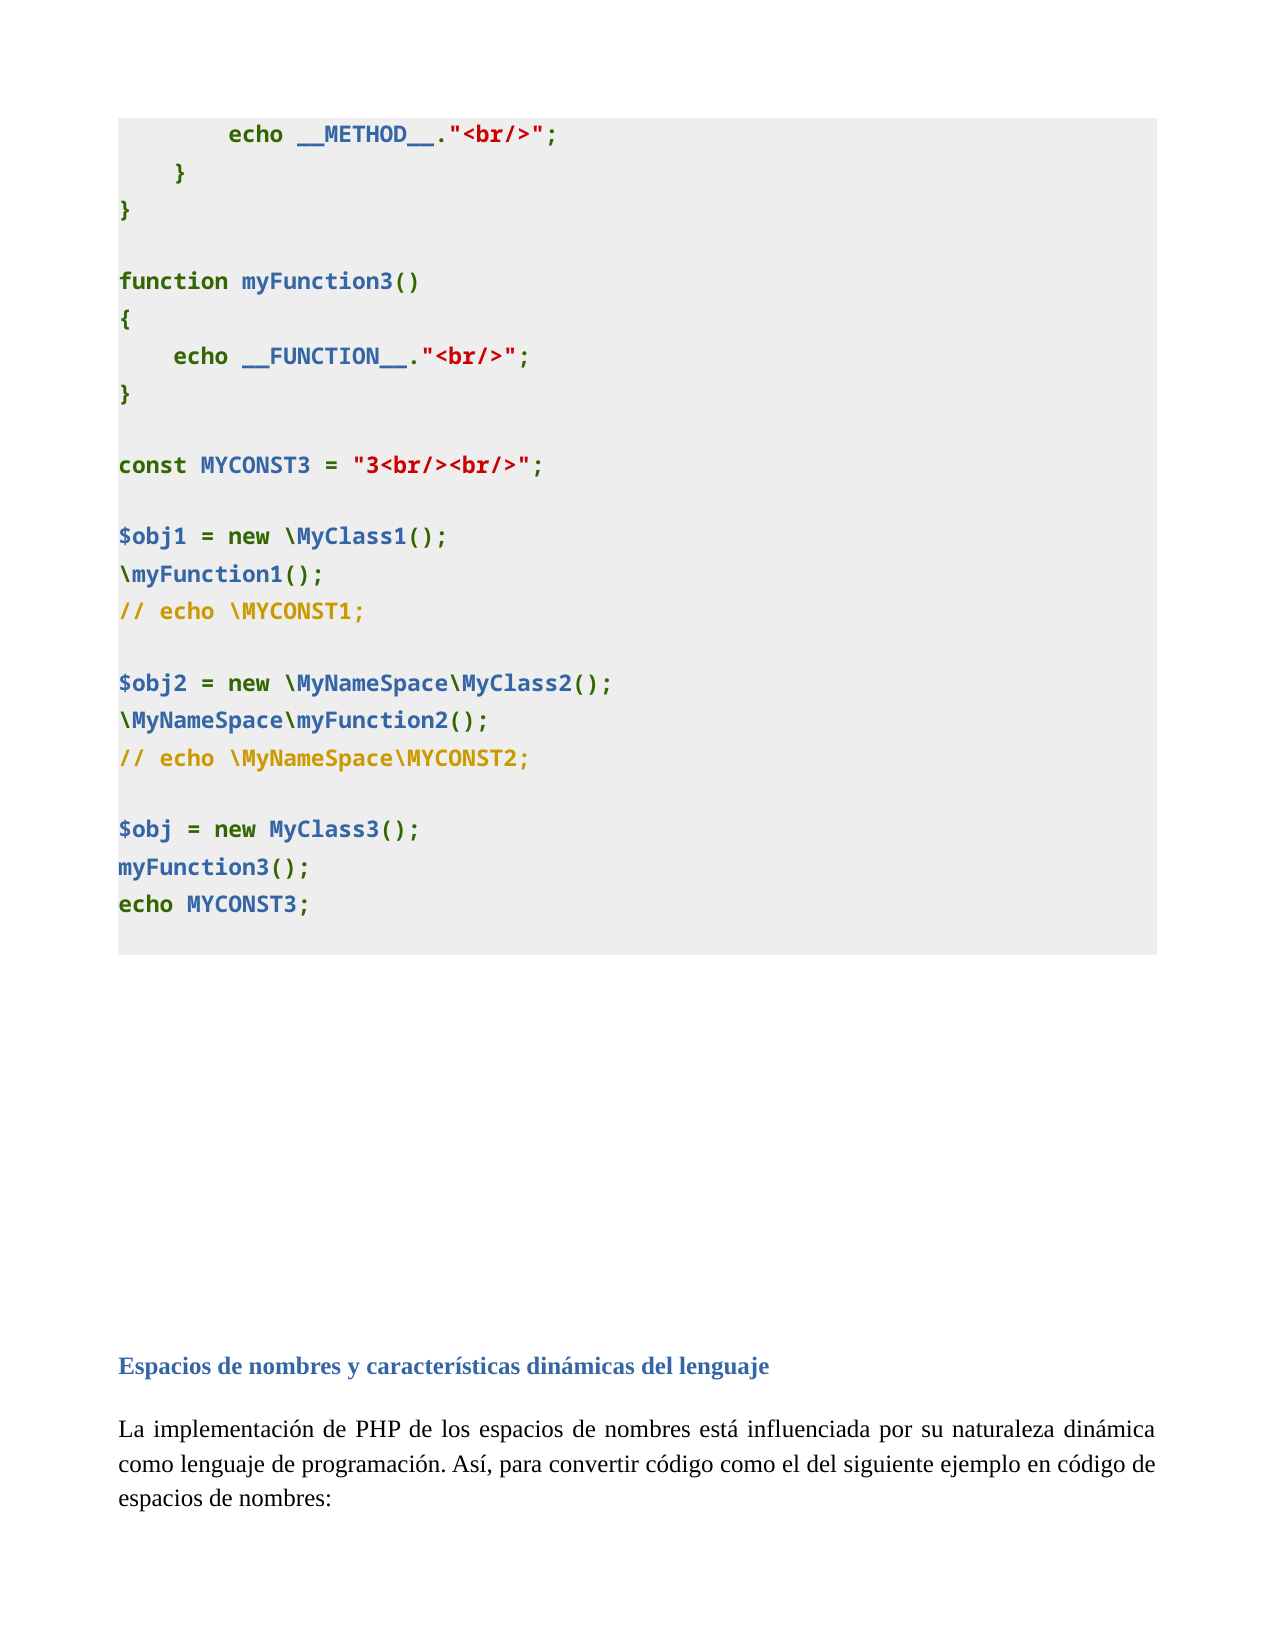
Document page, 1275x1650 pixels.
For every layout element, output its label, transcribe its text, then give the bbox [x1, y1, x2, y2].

text const MYCONST3 = "3<br/><br/>"; [118, 449, 1157, 480]
text } [118, 156, 1157, 187]
text $obj = new MyClass3(); [118, 813, 1157, 845]
subtitle Espacios de nombres y características dinámicas del lenguaje [118, 1351, 1157, 1380]
text \MyNameSpace\myFunction2(); [118, 704, 1157, 736]
text { [118, 302, 1157, 333]
text $obj1 = new \MyClass1(); [118, 520, 1157, 552]
text echo __FUNCTION__."<br/>"; [118, 340, 1157, 371]
text // echo \MyNameSpace\MYCONST2; [118, 742, 1157, 773]
text } [118, 377, 1157, 408]
text function myFunction3() [118, 265, 1157, 296]
text echo MYCONST3; [118, 888, 1157, 920]
text $obj2 = new \MyNameSpace\MyClass2(); [118, 667, 1157, 698]
text myFunction3(); [118, 851, 1157, 882]
text \myFunction1(); [118, 558, 1157, 589]
text echo __METHOD__."<br/>"; [118, 118, 1157, 149]
text La implementación de PHP de los espacios de nombres está influenciada por su naturaleza dinámica como lenguaje de programación. Así, para convertir código como el del siguiente ejemplo en código de espacios de nombres: [118, 1414, 1157, 1512]
text } [118, 193, 1157, 224]
text // echo \MYCONST1; [118, 595, 1157, 627]
